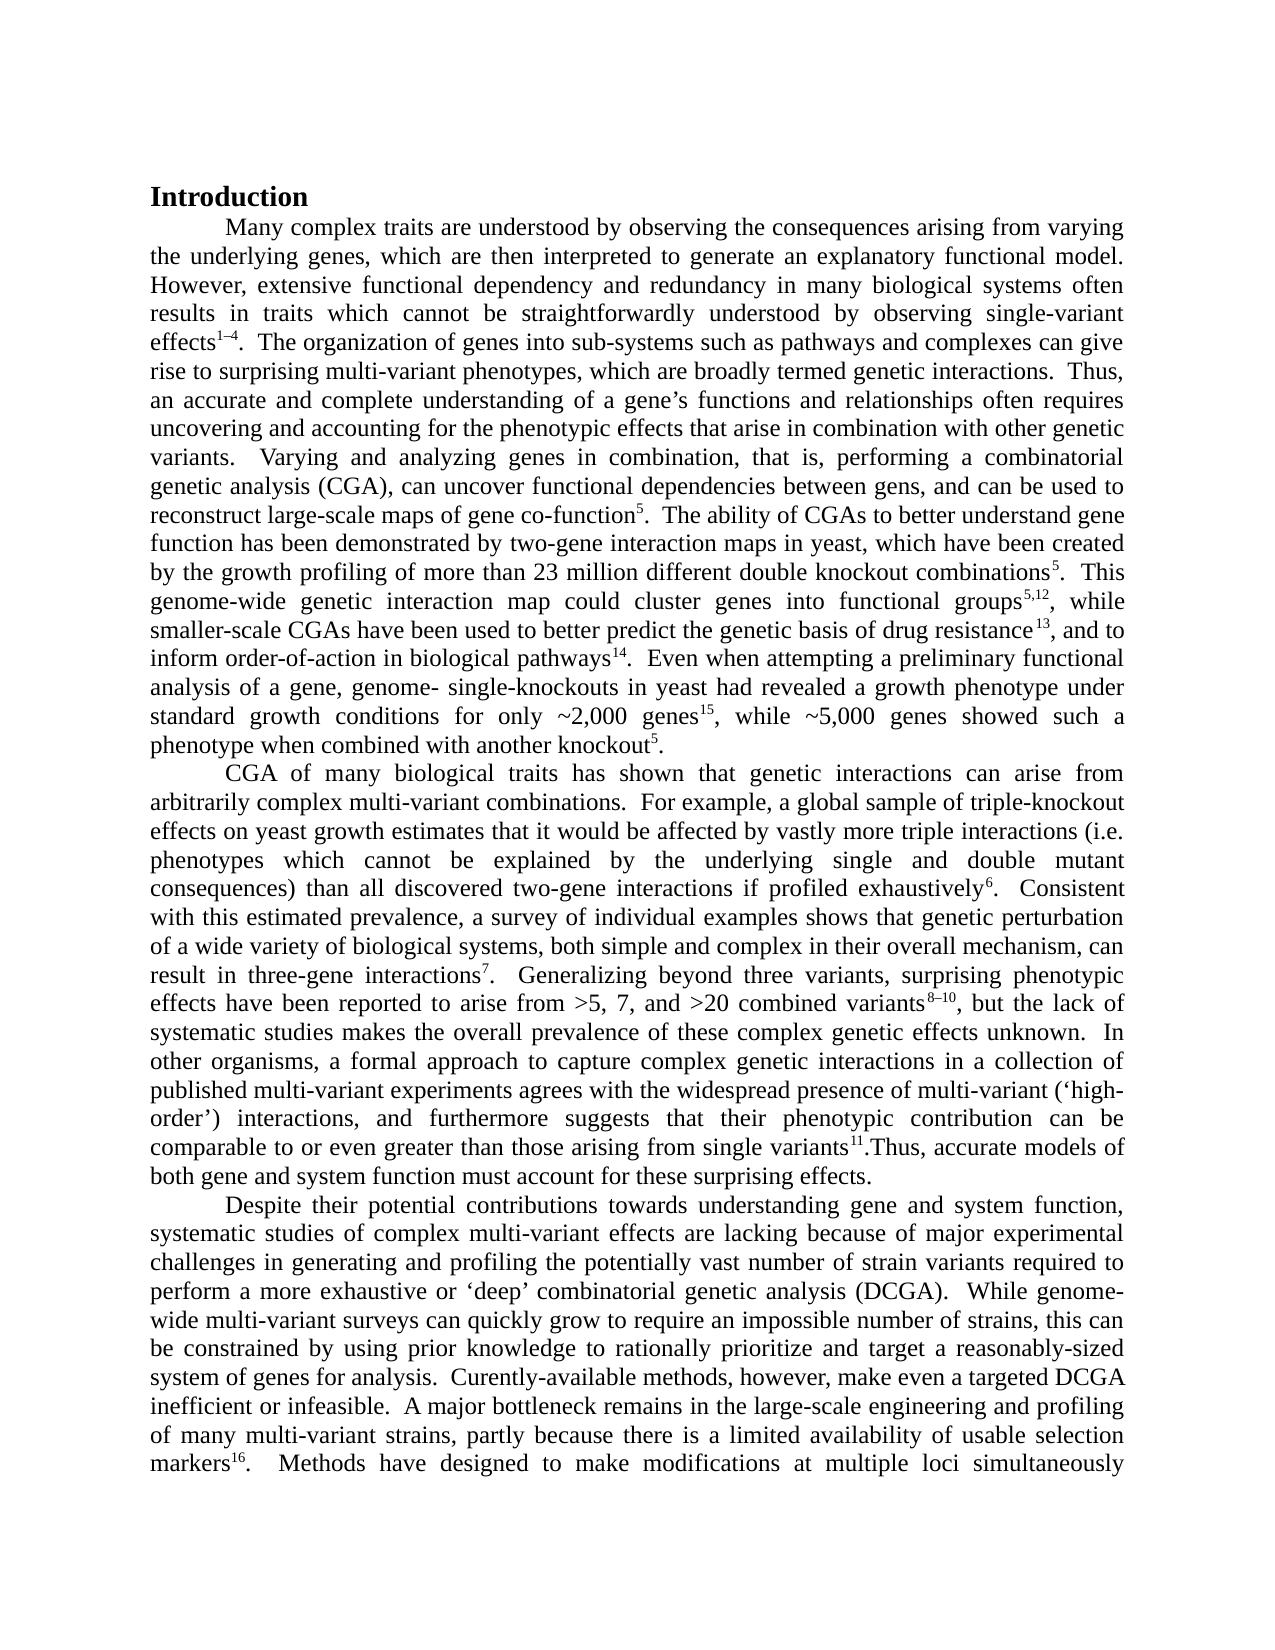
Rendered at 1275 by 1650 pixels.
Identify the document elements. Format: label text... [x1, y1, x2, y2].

text Many complex traits are understood by observing the consequences arising from varying the underlying genes, which are then interpreted to generate an explanatory functional model. However, extensive functional dependency and redundancy in many biological systems often results in traits which cannot be straightforwardly understood by observing single-variant effects1–4. The organization of genes into sub-systems such as pathways and complexes can give rise to surprising multi-variant phenotypes, which are broadly termed genetic interactions. Thus, an accurate and complete understanding of a gene’s functions and relationships often requires uncovering and accounting for the phenotypic effects that arise in combination with other genetic variants. Varying and analyzing genes in combination, that is, performing a combinatorial genetic analysis (CGA), can uncover functional dependencies between gens, and can be used to reconstruct large-scale maps of gene co-function5. The ability of CGAs to better understand gene function has been demonstrated by two-gene interaction maps in yeast, which have been created by the growth profiling of more than 23 million different double knockout combinations5. This genome-wide genetic interaction map could cluster genes into functional groups5,12, while smaller-scale CGAs have been used to better predict the genetic basis of drug resistance13, and to inform order-of-action in biological pathways14. Even when attempting a preliminary functional analysis of a gene, genome- single-knockouts in yeast had revealed a growth phenotype under standard growth conditions for only ~2,000 genes15, while ~5,000 genes showed such a phenotype when combined with another knockout5. [150, 212, 1125, 758]
text Despite their potential contributions towards understanding gene and system function, systematic studies of complex multi-variant effects are lacking because of major experimental challenges in generating and profiling the potentially vast number of strain variants required to perform a more exhaustive or ‘deep’ combinatorial genetic analysis (DCGA). While genome-wide multi-variant surveys can quickly grow to require an impossible number of strains, this can be constrained by using prior knowledge to rationally prioritize and target a reasonably-sized system of genes for analysis. Curently-available methods, however, make even a targeted DCGA inefficient or infeasible. A major bottleneck remains in the large-scale engineering and profiling of many multi-variant strains, partly because there is a limited availability of usable selection markers16. Methods have designed to make modifications at multiple loci simultaneously [150, 1190, 1125, 1477]
text CGA of many biological traits has shown that genetic interactions can arise from arbitrarily complex multi-variant combinations. For example, a global sample of triple-knockout effects on yeast growth estimates that it would be affected by vastly more triple interactions (i.e. phenotypes which cannot be explained by the underlying single and double mutant consequences) than all discovered two-gene interactions if profiled exhaustively6. Consistent with this estimated prevalence, a survey of individual examples shows that genetic perturbation of a wide variety of biological systems, both simple and complex in their overall mechanism, can result in three-gene interactions7. Generalizing beyond three variants, surprising phenotypic effects have been reported to arise from >5, 7, and >20 combined variants8–10, but the lack of systematic studies makes the overall prevalence of these complex genetic effects unknown. In other organisms, a formal approach to capture complex genetic interactions in a collection of published multi-variant experiments agrees with the widespread presence of multi-variant (‘high-order’) interactions, and furthermore suggests that their phenotypic contribution can be comparable to or even greater than those arising from single variants11.Thus, accurate models of both gene and system function must account for these surprising effects. [150, 758, 1125, 1190]
subtitle Introduction [150, 179, 1125, 212]
